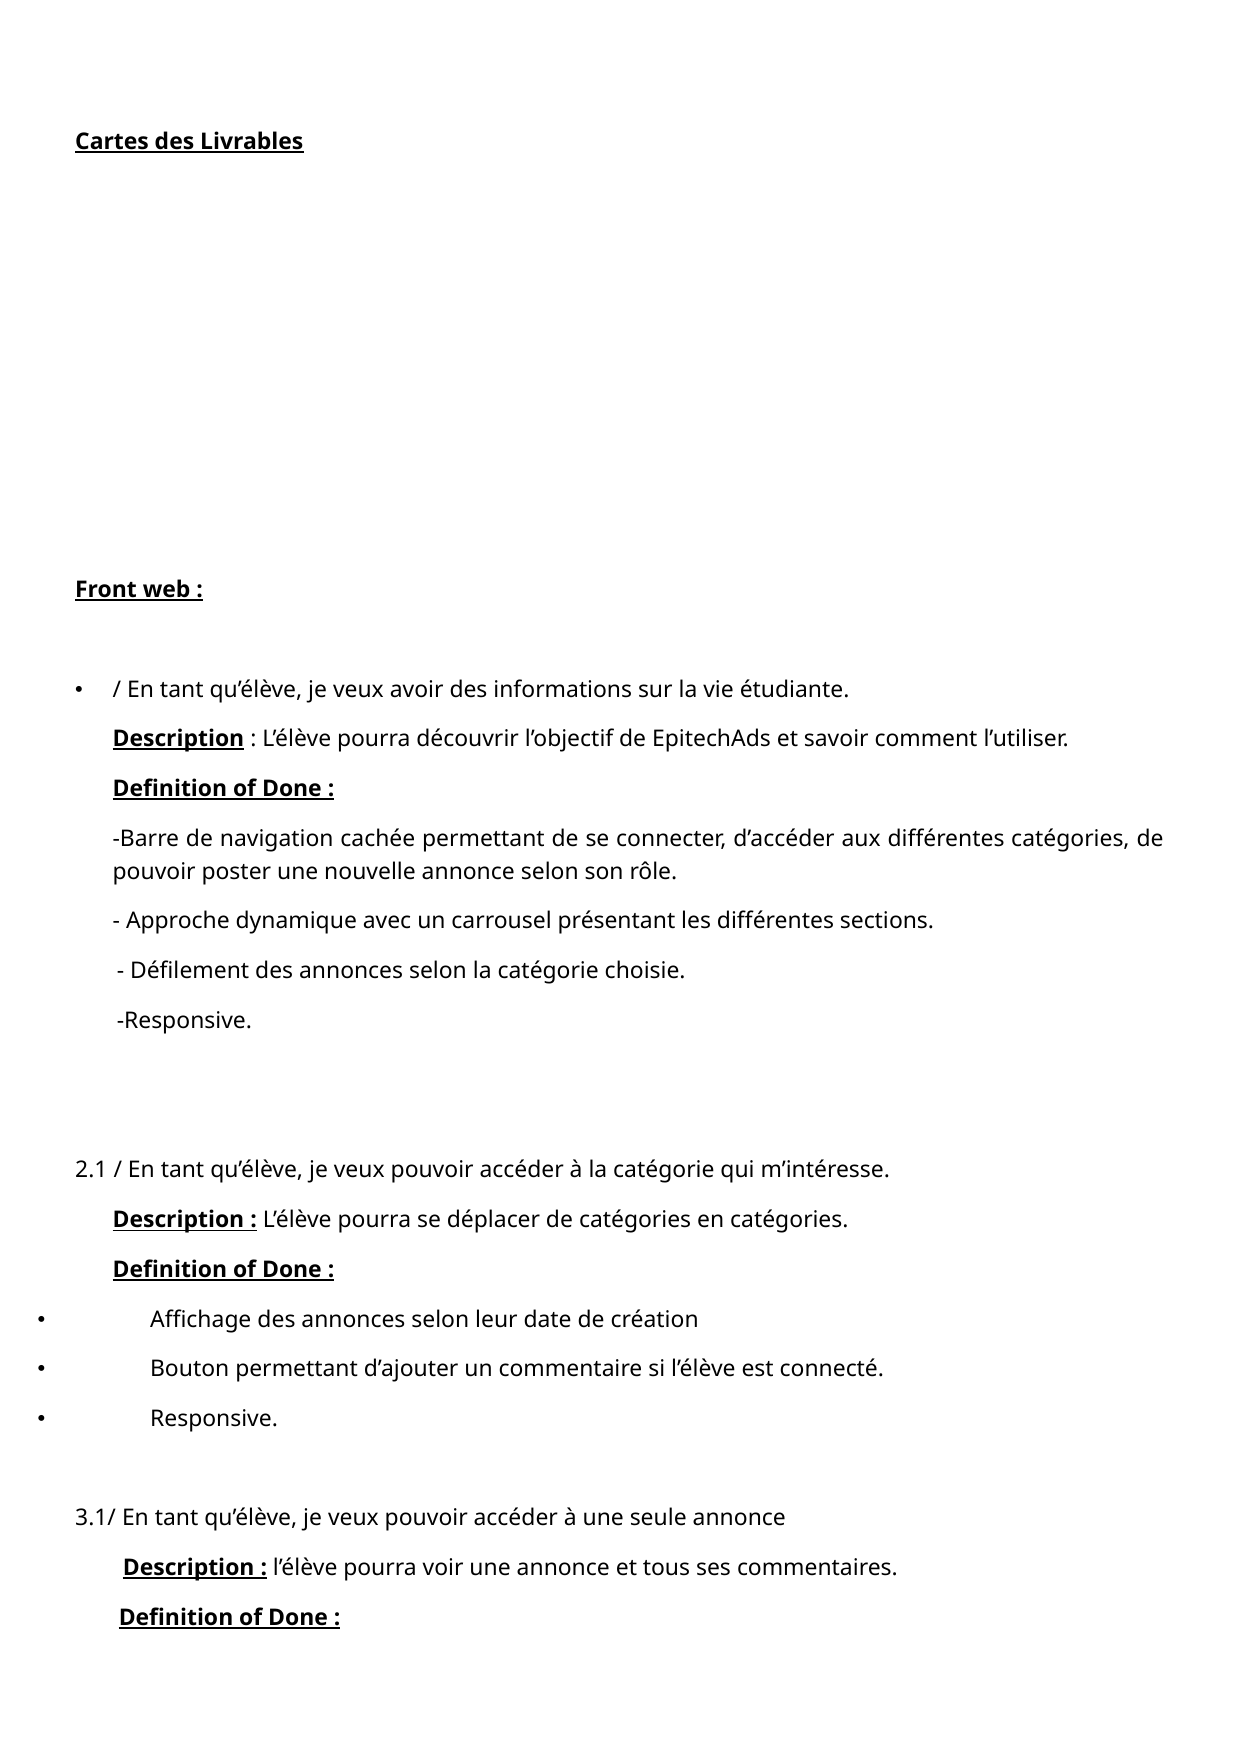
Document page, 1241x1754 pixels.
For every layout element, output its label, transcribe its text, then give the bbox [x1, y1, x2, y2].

list Responsive. [37, 1402, 1165, 1433]
text - Approche dynamique avec un carrousel présentant les différentes sections. [112, 904, 1165, 936]
text 3.1/ En tant qu’élève, je veux pouvoir accéder à une seule annonce [75, 1501, 1165, 1532]
text -Barre de navigation cachée permettant de se connecter, d’accéder aux différentes catégories, de pouvoir poster une nouvelle annonce selon son rôle. [112, 822, 1165, 886]
list Affichage des annonces selon leur date de création [37, 1303, 1165, 1334]
list Bouton permettant d’ajouter un commentaire si l’élève est connecté. [37, 1352, 1165, 1383]
text Definition of Done : [112, 772, 1165, 803]
text 2.1 / En tant qu’élève, je veux pouvoir accéder à la catégorie qui m’intéresse. [75, 1153, 1165, 1185]
list / En tant qu’élève, je veux avoir des informations sur la vie étudiante. [75, 672, 1165, 704]
text Front web : [75, 573, 1165, 604]
text Description : L’élève pourra se déplacer de catégories en catégories. [112, 1203, 1165, 1234]
text Description : l’élève pourra voir une annonce et tous ses commentaires. [75, 1551, 1165, 1582]
text Description : L’élève pourra découvrir l’objectif de EpitechAds et savoir comment l’utiliser. [112, 722, 1165, 753]
text Cartes des Livrables [75, 125, 1165, 156]
text Definition of Done : [75, 1601, 1165, 1632]
text Definition of Done : [112, 1253, 1165, 1284]
text - Défilement des annonces selon la catégorie choisie. [75, 954, 1165, 986]
text -Responsive. [75, 1004, 1165, 1035]
